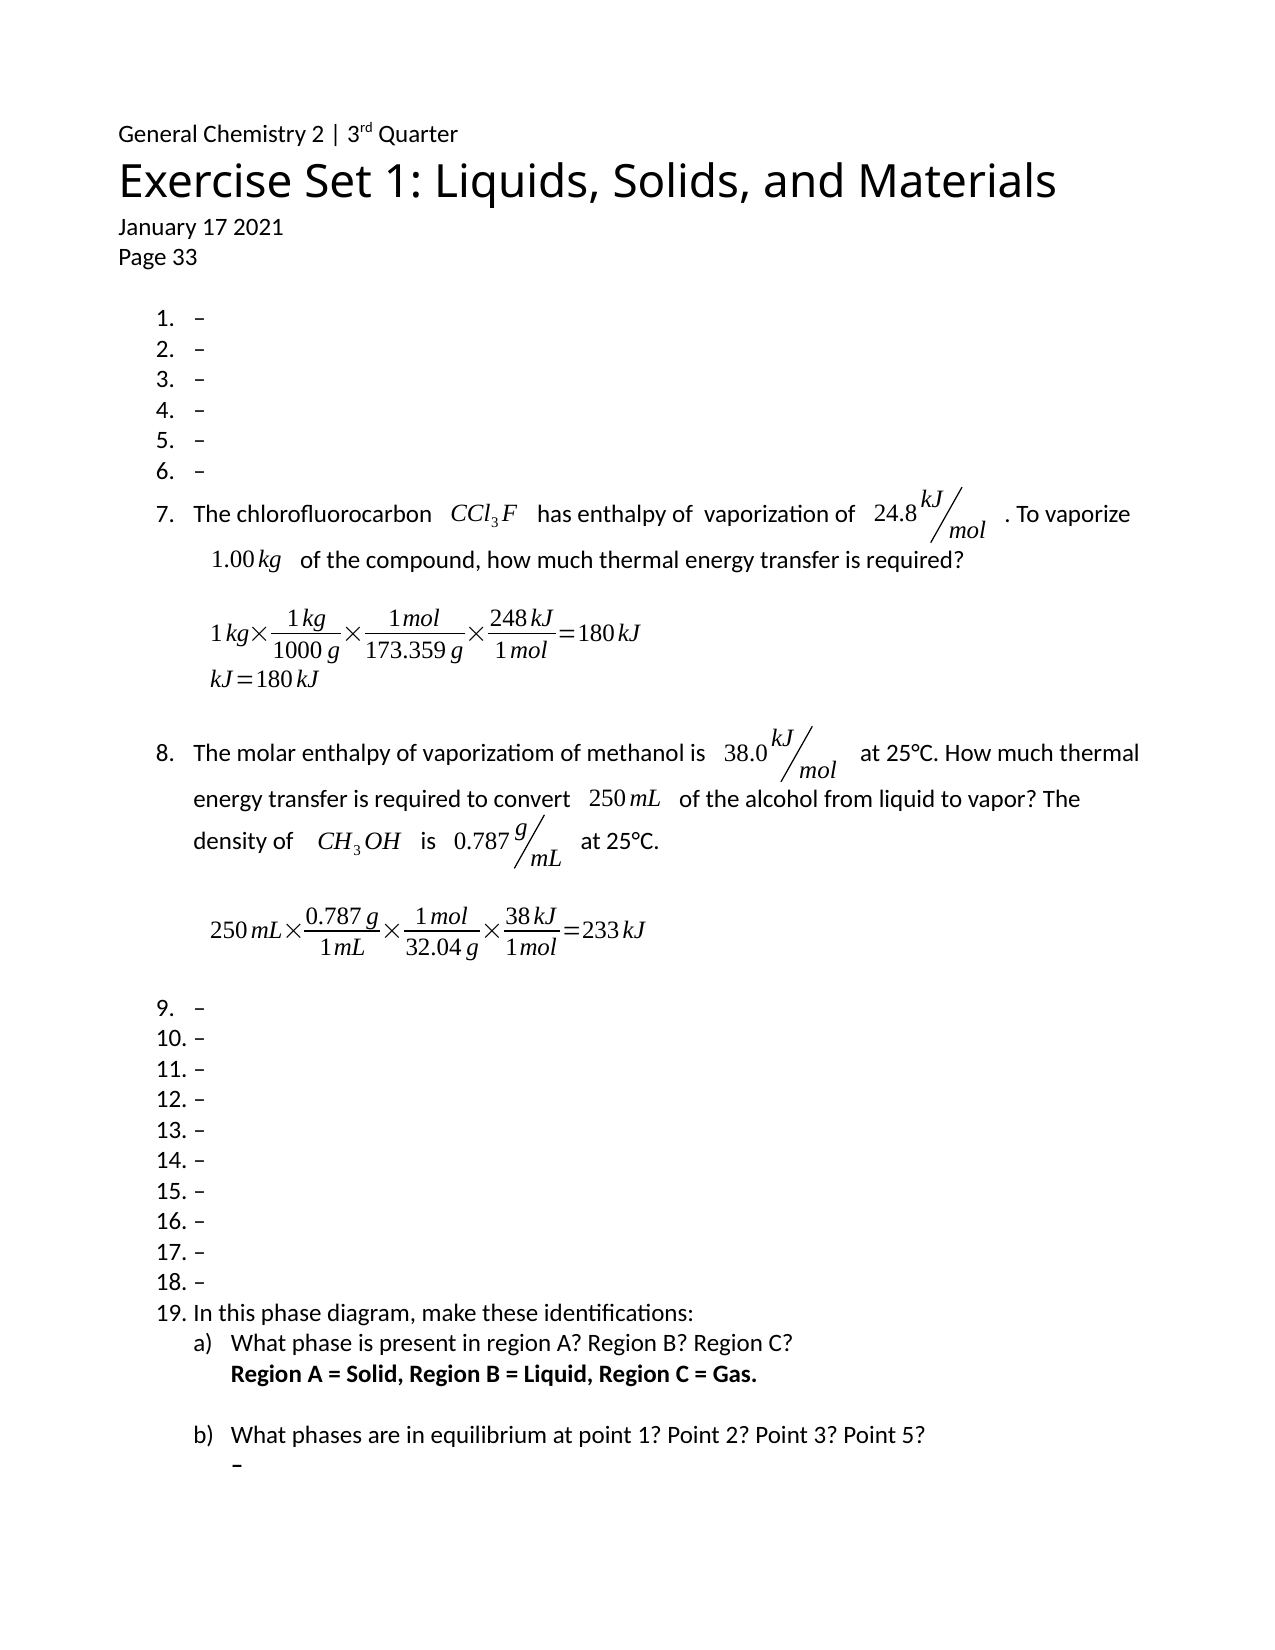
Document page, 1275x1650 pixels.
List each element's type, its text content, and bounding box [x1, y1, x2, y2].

list – [156, 1144, 1157, 1175]
list – [156, 1083, 1157, 1114]
list The molar enthalpy of vaporizatiom of methanol is at 25°C. How much thermal energy transfer is required to convertof the alcohol from liquid to vapor? The density of isat 25°C. [156, 725, 1157, 872]
list The chlorofluorocarbonhas enthalpy of vaporization of. To vaporizeof the compound, how much thermal energy transfer is required? [156, 486, 1157, 574]
list What phase is present in region A? Region B? Region C? [193, 1327, 1157, 1358]
list – [156, 992, 1157, 1022]
text January 17 2021 [118, 211, 1157, 242]
list – [156, 425, 1157, 455]
list – [156, 1266, 1157, 1297]
list – [156, 333, 1157, 364]
list What phases are in equilibrium at point 1? Point 2? Point 3? Point 5? [193, 1419, 1157, 1449]
list – [156, 1205, 1157, 1236]
list – [156, 303, 1157, 333]
list – [156, 1175, 1157, 1205]
list In this phase diagram, make these identifications: [156, 1297, 1157, 1327]
list – [156, 394, 1157, 425]
list – [156, 1022, 1157, 1053]
text General Chemistry 2 | 3rd Quarter [118, 118, 1157, 149]
list Region A = Solid, Region B = Liquid, Region C = Gas. [193, 1358, 1157, 1388]
list – [156, 1236, 1157, 1266]
list – [156, 364, 1157, 394]
list – [156, 1114, 1157, 1144]
text Exercise Set 1: Liquids, Solids, and Materials [118, 149, 1157, 211]
list – [156, 455, 1157, 486]
text Page 33 [118, 242, 1157, 272]
list – [156, 1053, 1157, 1083]
list – [193, 1449, 1157, 1480]
